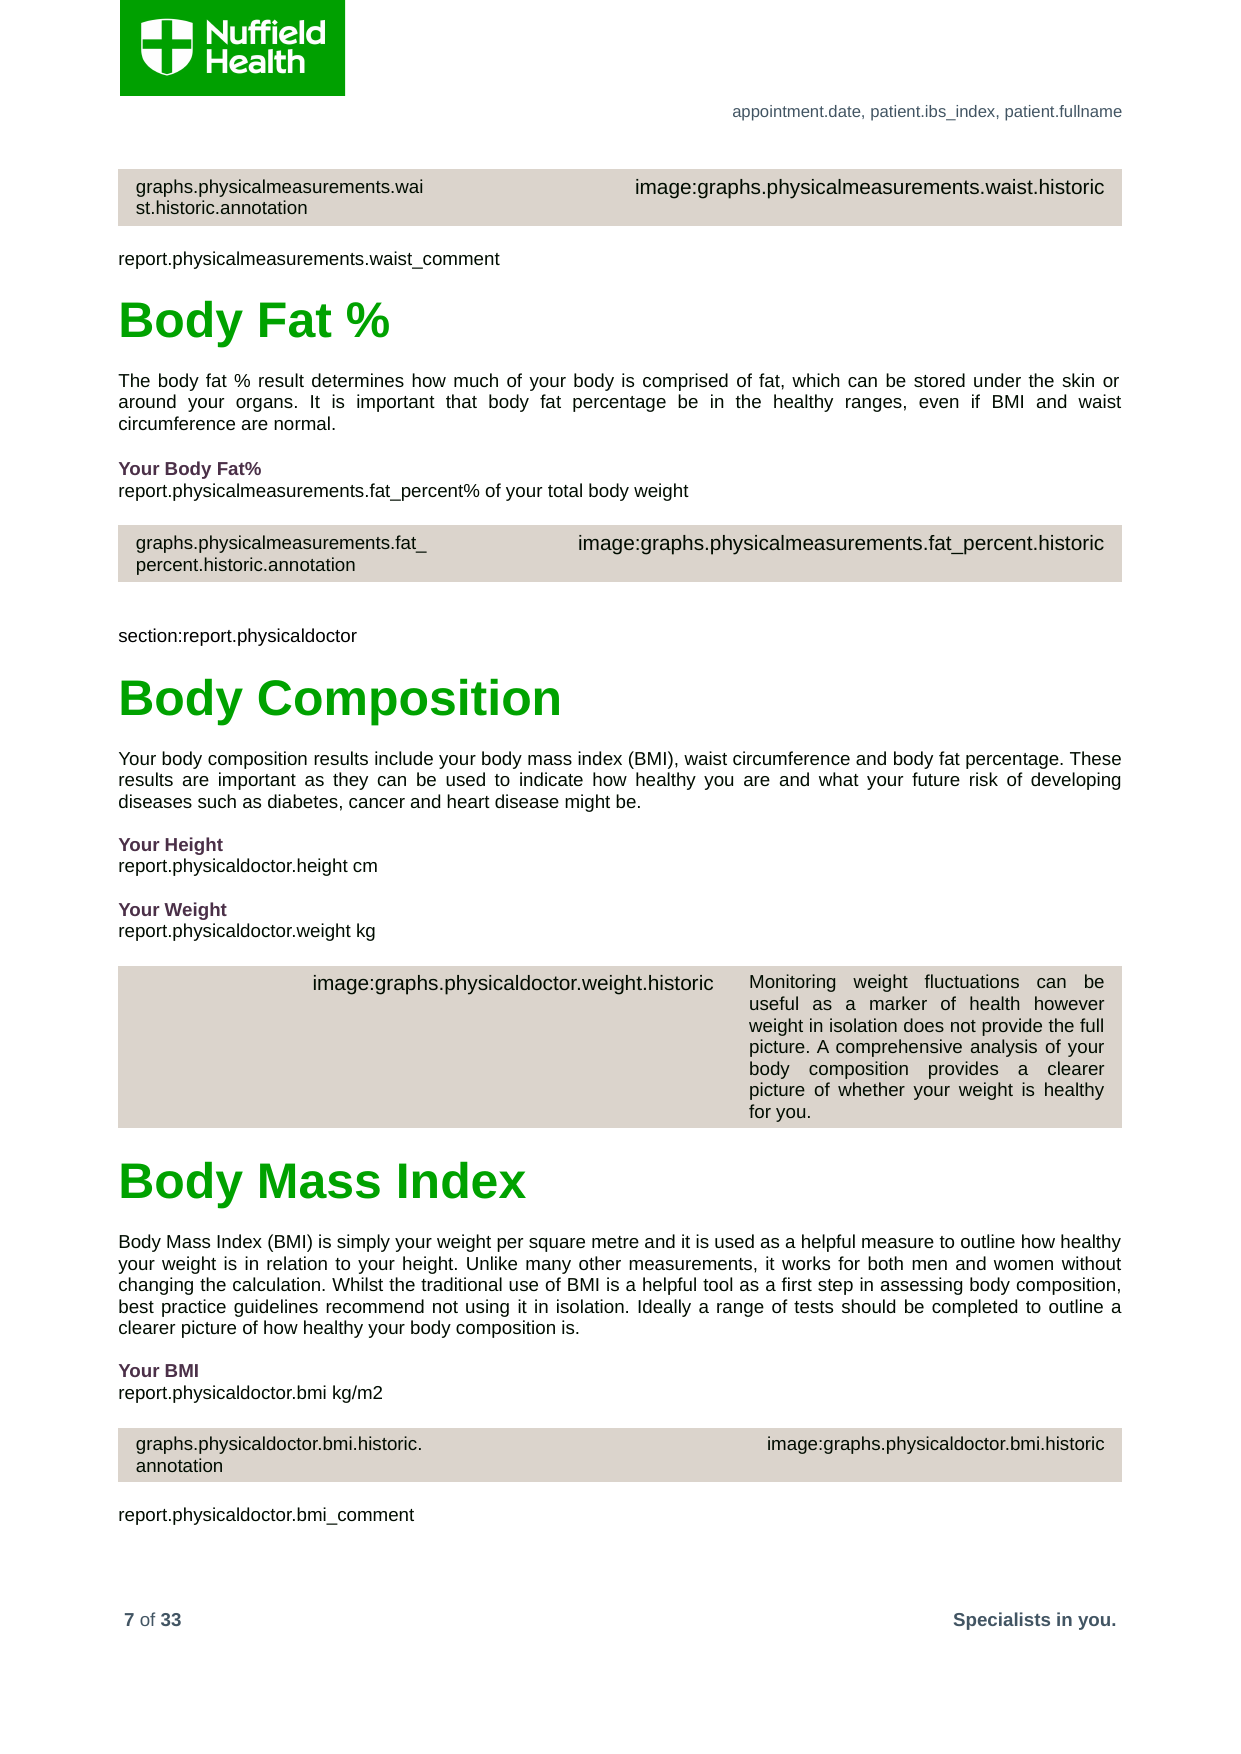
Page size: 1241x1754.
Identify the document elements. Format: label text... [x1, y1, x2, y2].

text section:report.physicaldoctor [118, 625, 1122, 647]
table_header graphs.physicalmeasurements.waist.historic.annotation [118, 169, 446, 226]
text report.physicaldoctor.bmi kg/m2 [118, 1382, 1122, 1403]
text The body fat % result determines how much of your body is comprised of fat, which can be stored under the skin or around your organs. It is important that body fat percentage be in the healthy ranges, even if BMI and waist circumference are normal. [118, 369, 1122, 434]
text Body Mass Index (BMI) is simply your weight per square metre and it is used as a helpful measure to outline how healthy your weight is in relation to your height. Unlike many other measurements, it works for both men and women without changing the calculation. Whilst the traditional use of BMI is a helpful tool as a first step in assessing body composition, best practice guidelines recommend not using it in isolation. Ideally a range of tests should be completed to outline a clearer picture of how healthy your body composition is. [118, 1231, 1122, 1339]
subtitle Body Composition [118, 668, 1122, 726]
text Your Height [118, 834, 1122, 855]
text report.physicalmeasurements.fat_percent% of your total body weight [118, 480, 1122, 501]
text Your BMI [118, 1360, 1122, 1382]
text Your body composition results include your body mass index (BMI), waist circumference and body fat percentage. These results are important as they can be used to indicate how healthy you are and what your future risk of developing diseases such as diabetes, cancer and heart disease might be. [118, 747, 1122, 812]
text report.physicalmeasurements.waist_comment [118, 247, 1122, 269]
subtitle Body Mass Index [118, 1152, 1122, 1209]
subtitle Body Fat % [118, 290, 1122, 348]
table_header Monitoring weight fluctuations can be useful as a marker of health however weight in isolation does not provide the full picture. A comprehensive analysis of your body composition provides a clearer picture of whether your weight is healthy for you. [731, 966, 1122, 1128]
table_header image:graphs.physicaldoctor.weight.historic [118, 966, 731, 1128]
table_header image:graphs.physicalmeasurements.fat_percent.historic [446, 525, 1122, 582]
table_header image:graphs.physicalmeasurements.waist.historic [446, 169, 1122, 226]
table_header image:graphs.physicaldoctor.bmi.historic [446, 1428, 1122, 1482]
text report.physicaldoctor.bmi_comment [118, 1503, 1122, 1525]
text Your Weight [118, 898, 1122, 920]
table_header graphs.physicalmeasurements.fat_percent.historic.annotation [118, 525, 446, 582]
text report.physicaldoctor.height cm [118, 855, 1122, 877]
text report.physicaldoctor.weight kg [118, 920, 1122, 942]
text Your Body Fat% [118, 458, 1122, 480]
table_header graphs.physicaldoctor.bmi.historic.annotation [118, 1428, 446, 1482]
